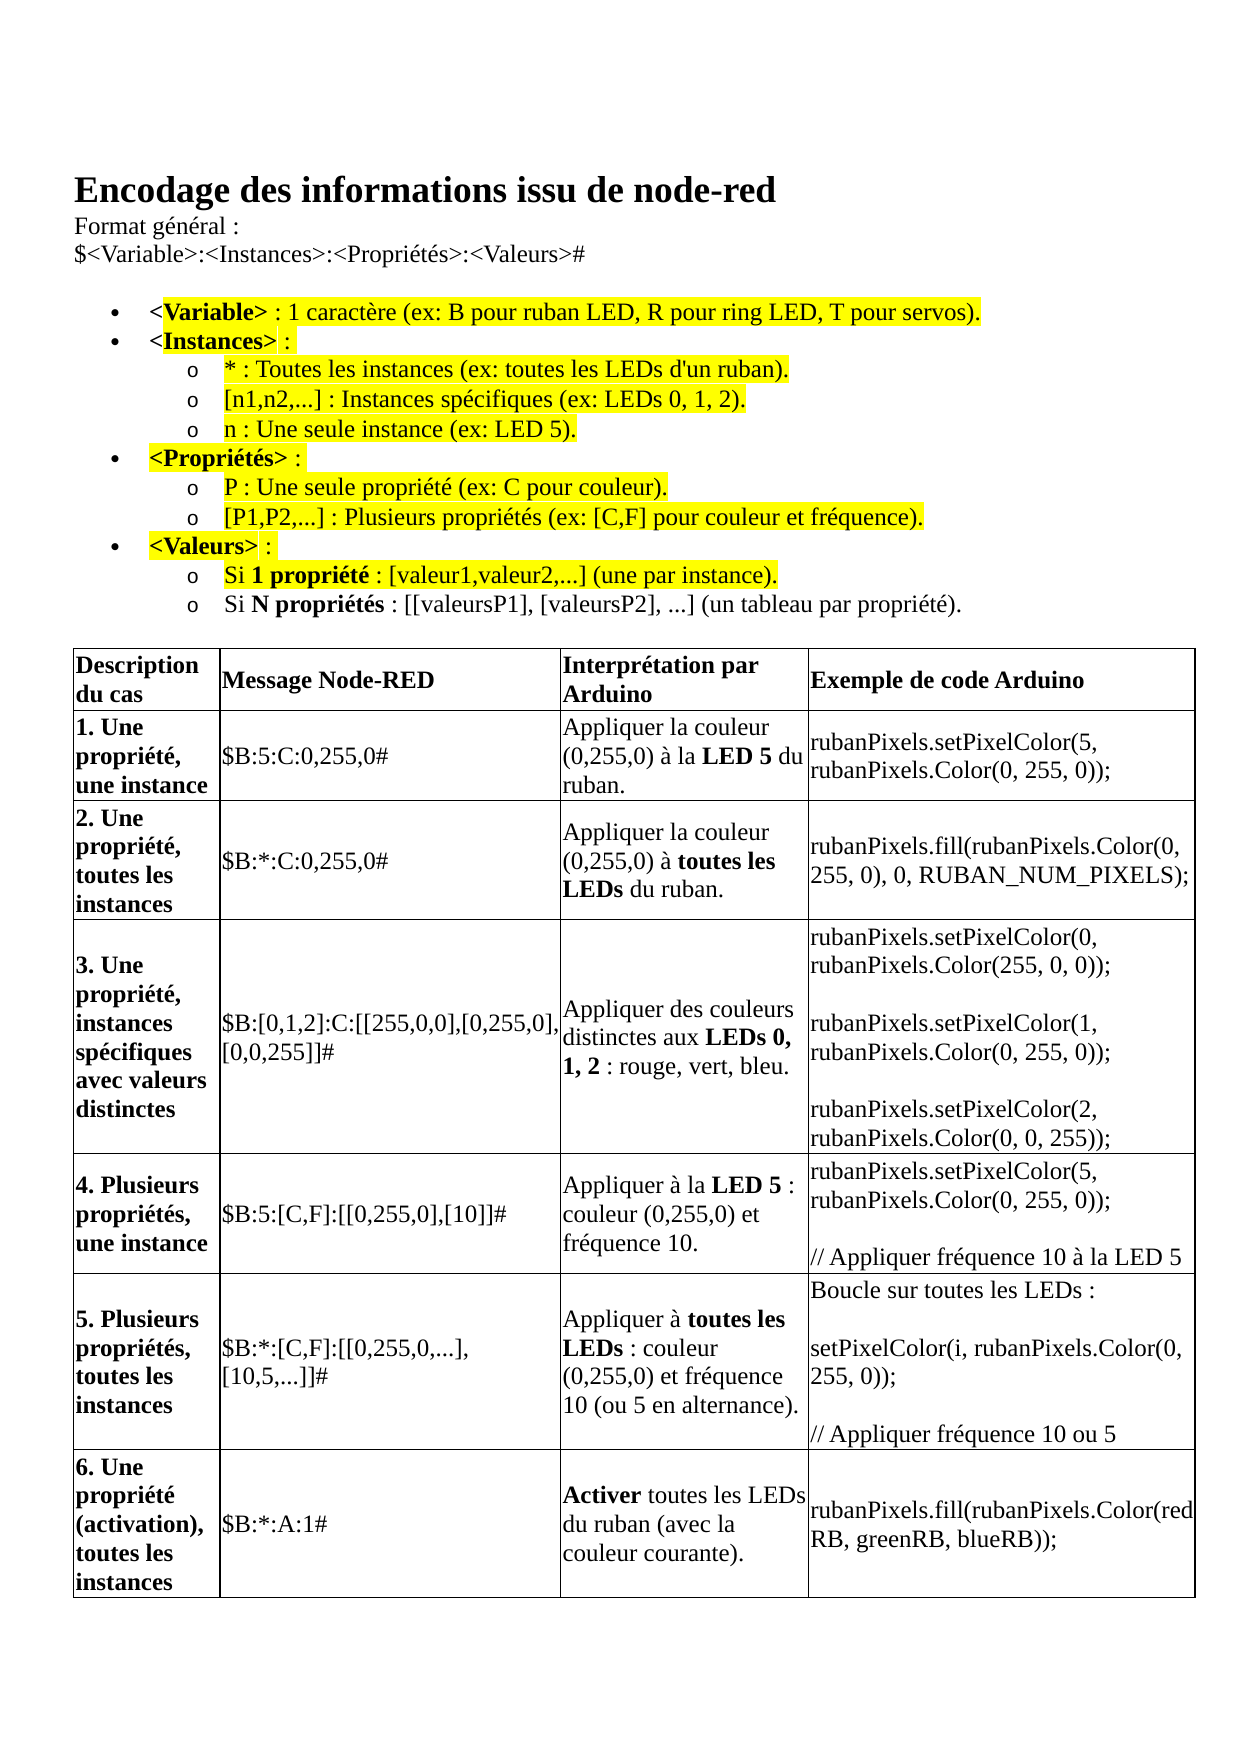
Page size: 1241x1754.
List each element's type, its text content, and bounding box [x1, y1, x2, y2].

text Format général : [74, 211, 1196, 239]
list [P1,P2,...] : Plusieurs propriétés (ex: [C,F] pour couleur et fréquence). [186, 502, 1196, 531]
table_header Exemple de code Arduino [809, 649, 1194, 709]
table_cell Appliquer la couleur (0,255,0) à toutes les LEDs du ruban. [561, 801, 808, 919]
text $<Variable>:<Instances>:<Propriétés>:<Valeurs># [74, 239, 1196, 297]
table_cell $B:*:A:1# [221, 1450, 560, 1597]
table_header Message Node-RED [221, 649, 560, 709]
table_cell $B:*:[C,F]:[[0,255,0,...],[10,5,...]]# [221, 1274, 560, 1449]
table_cell rubanPixels.fill(rubanPixels.Color(redRB, greenRB, blueRB)); [809, 1450, 1194, 1597]
list <Valeurs> : [111, 531, 1196, 560]
table_cell $B:5:C:0,255,0# [221, 711, 560, 800]
table_cell rubanPixels.fill(rubanPixels.Color(0, 255, 0), 0, RUBAN_NUM_PIXELS); [809, 801, 1194, 919]
table_cell rubanPixels.setPixelColor(5, rubanPixels.Color(0, 255, 0)); // Appliquer fréquence 10 à la LED 5 [809, 1154, 1194, 1272]
table_cell $B:5:[C,F]:[[0,255,0],[10]]# [221, 1154, 560, 1272]
table_cell Appliquer à la LED 5 : couleur (0,255,0) et fréquence 10. [561, 1154, 808, 1272]
table_cell rubanPixels.setPixelColor(5, rubanPixels.Color(0, 255, 0)); [809, 711, 1194, 800]
list * : Toutes les instances (ex: toutes les LEDs d'un ruban). [186, 354, 1196, 384]
table_cell Boucle sur toutes les LEDs : setPixelColor(i, rubanPixels.Color(0, 255, 0)); // Appliquer fréquence 10 ou 5 [809, 1274, 1194, 1449]
table_cell $B:[0,1,2]:C:[[255,0,0],[0,255,0],[0,0,255]]# [221, 920, 560, 1153]
table_cell $B:*:C:0,255,0# [221, 801, 560, 919]
list <Instances> : [111, 326, 1196, 354]
table_cell 6. Une propriété (activation), toutes les instances [74, 1450, 219, 1597]
table_cell rubanPixels.setPixelColor(0, rubanPixels.Color(255, 0, 0)); rubanPixels.setPixelColor(1, rubanPixels.Color(0, 255, 0)); rubanPixels.setPixelColor(2, rubanPixels.Color(0, 0, 255)); [809, 920, 1194, 1153]
table_cell 2. Une propriété, toutes les instances [74, 801, 219, 919]
list <Variable> : 1 caractère (ex: B pour ruban LED, R pour ring LED, T pour servos). [111, 297, 1196, 326]
list [n1,n2,...] : Instances spécifiques (ex: LEDs 0, 1, 2). [186, 384, 1196, 414]
list Si 1 propriété : [valeur1,valeur2,...] (une par instance). [186, 560, 1196, 589]
subtitle Encodage des informations issu de node-red [74, 168, 1196, 211]
list <Propriétés> : [111, 443, 1196, 472]
table_cell Appliquer à toutes les LEDs : couleur (0,255,0) et fréquence 10 (ou 5 en alternance). [561, 1274, 808, 1449]
table_header Description du cas [74, 649, 219, 709]
table_cell 4. Plusieurs propriétés, une instance [74, 1154, 219, 1272]
table_cell Activer toutes les LEDs du ruban (avec la couleur courante). [561, 1450, 808, 1597]
table_cell Appliquer des couleurs distinctes aux LEDs 0, 1, 2 : rouge, vert, bleu. [561, 920, 808, 1153]
table_cell 3. Une propriété, instances spécifiques avec valeurs distinctes [74, 920, 219, 1153]
list P : Une seule propriété (ex: C pour couleur). [186, 472, 1196, 502]
table_header Interprétation par Arduino [561, 649, 808, 709]
table_cell 5. Plusieurs propriétés, toutes les instances [74, 1274, 219, 1449]
list Si N propriétés : [[valeursP1], [valeursP2], ...] (un tableau par propriété). [186, 589, 1196, 619]
table_cell Appliquer la couleur (0,255,0) à la LED 5 du ruban. [561, 711, 808, 800]
table_cell 1. Une propriété, une instance [74, 711, 219, 800]
list n : Une seule instance (ex: LED 5). [186, 414, 1196, 443]
